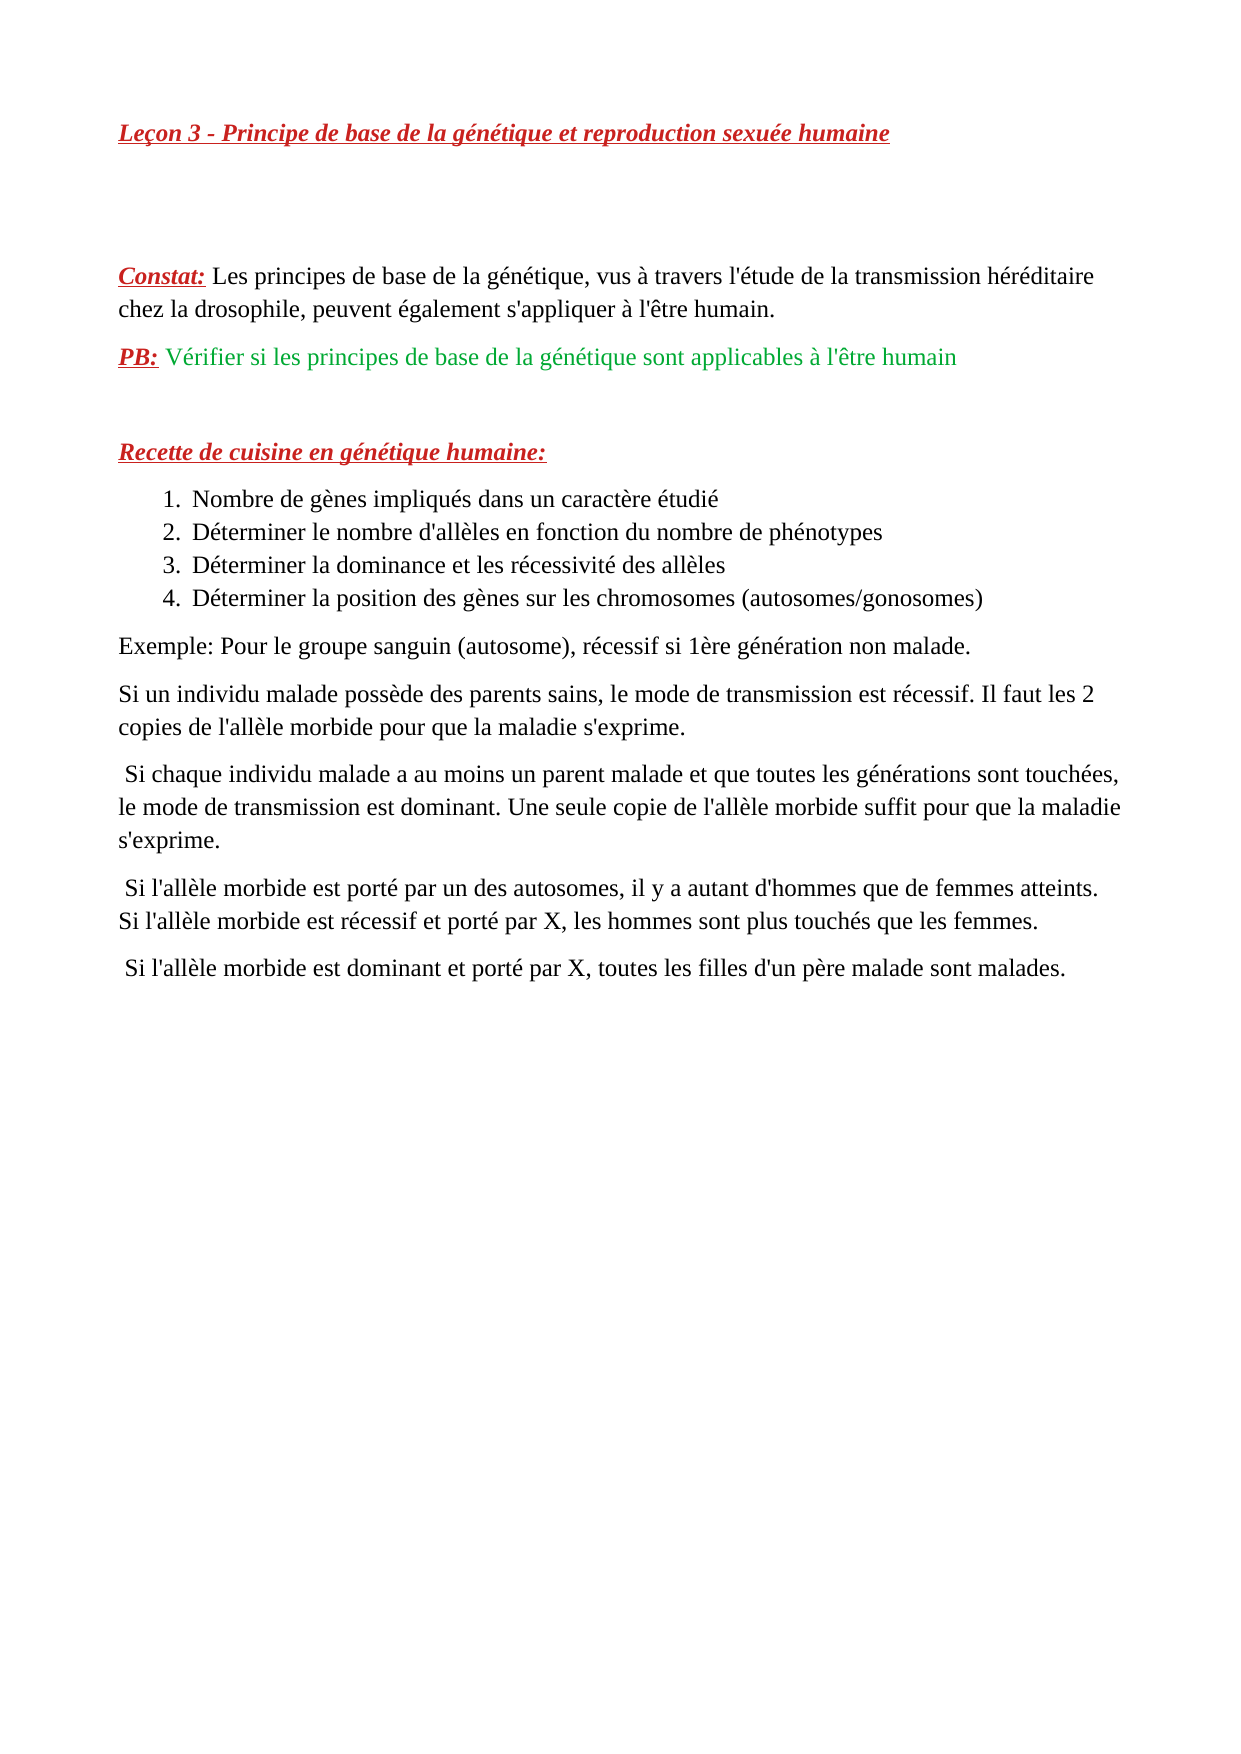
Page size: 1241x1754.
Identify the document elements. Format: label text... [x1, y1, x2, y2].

text PB: Vérifier si les principes de base de la génétique sont applicables à l'être humain [118, 342, 1122, 370]
list Déterminer le nombre d'allèles en fonction du nombre de phénotypes [162, 517, 1122, 546]
text Leçon 3 - Principe de base de la génétique et reproduction sexuée humaine [118, 118, 1122, 147]
text Recette de cuisine en génétique humaine: [118, 437, 1122, 466]
text Si chaque individu malade a au moins un parent malade et que toutes les générations sont touchées, le mode de transmission est dominant. Une seule copie de l'allèle morbide suffit pour que la maladie s'exprime. [118, 759, 1122, 854]
text Constat: Les principes de base de la génétique, vus à travers l'étude de la transmission héréditaire chez la drosophile, peuvent également s'appliquer à l'être humain. [118, 261, 1122, 323]
list Déterminer la position des gènes sur les chromosomes (autosomes/gonosomes) [162, 583, 1122, 612]
list Déterminer la dominance et les récessivité des allèles [162, 550, 1122, 579]
text Si l'allèle morbide est porté par un des autosomes, il y a autant d'hommes que de femmes atteints. Si l'allèle morbide est récessif et porté par X, les hommes sont plus touchés que les femmes. [118, 873, 1122, 935]
list Nombre de gènes impliqués dans un caractère étudié [162, 484, 1122, 513]
text Si l'allèle morbide est dominant et porté par X, toutes les filles d'un père malade sont malades. [118, 953, 1122, 982]
text Exemple: Pour le groupe sanguin (autosome), récessif si 1ère génération non malade. [118, 631, 1122, 660]
text Si un individu malade possède des parents sains, le mode de transmission est récessif. Il faut les 2 copies de l'allèle morbide pour que la maladie s'exprime. [118, 679, 1122, 740]
